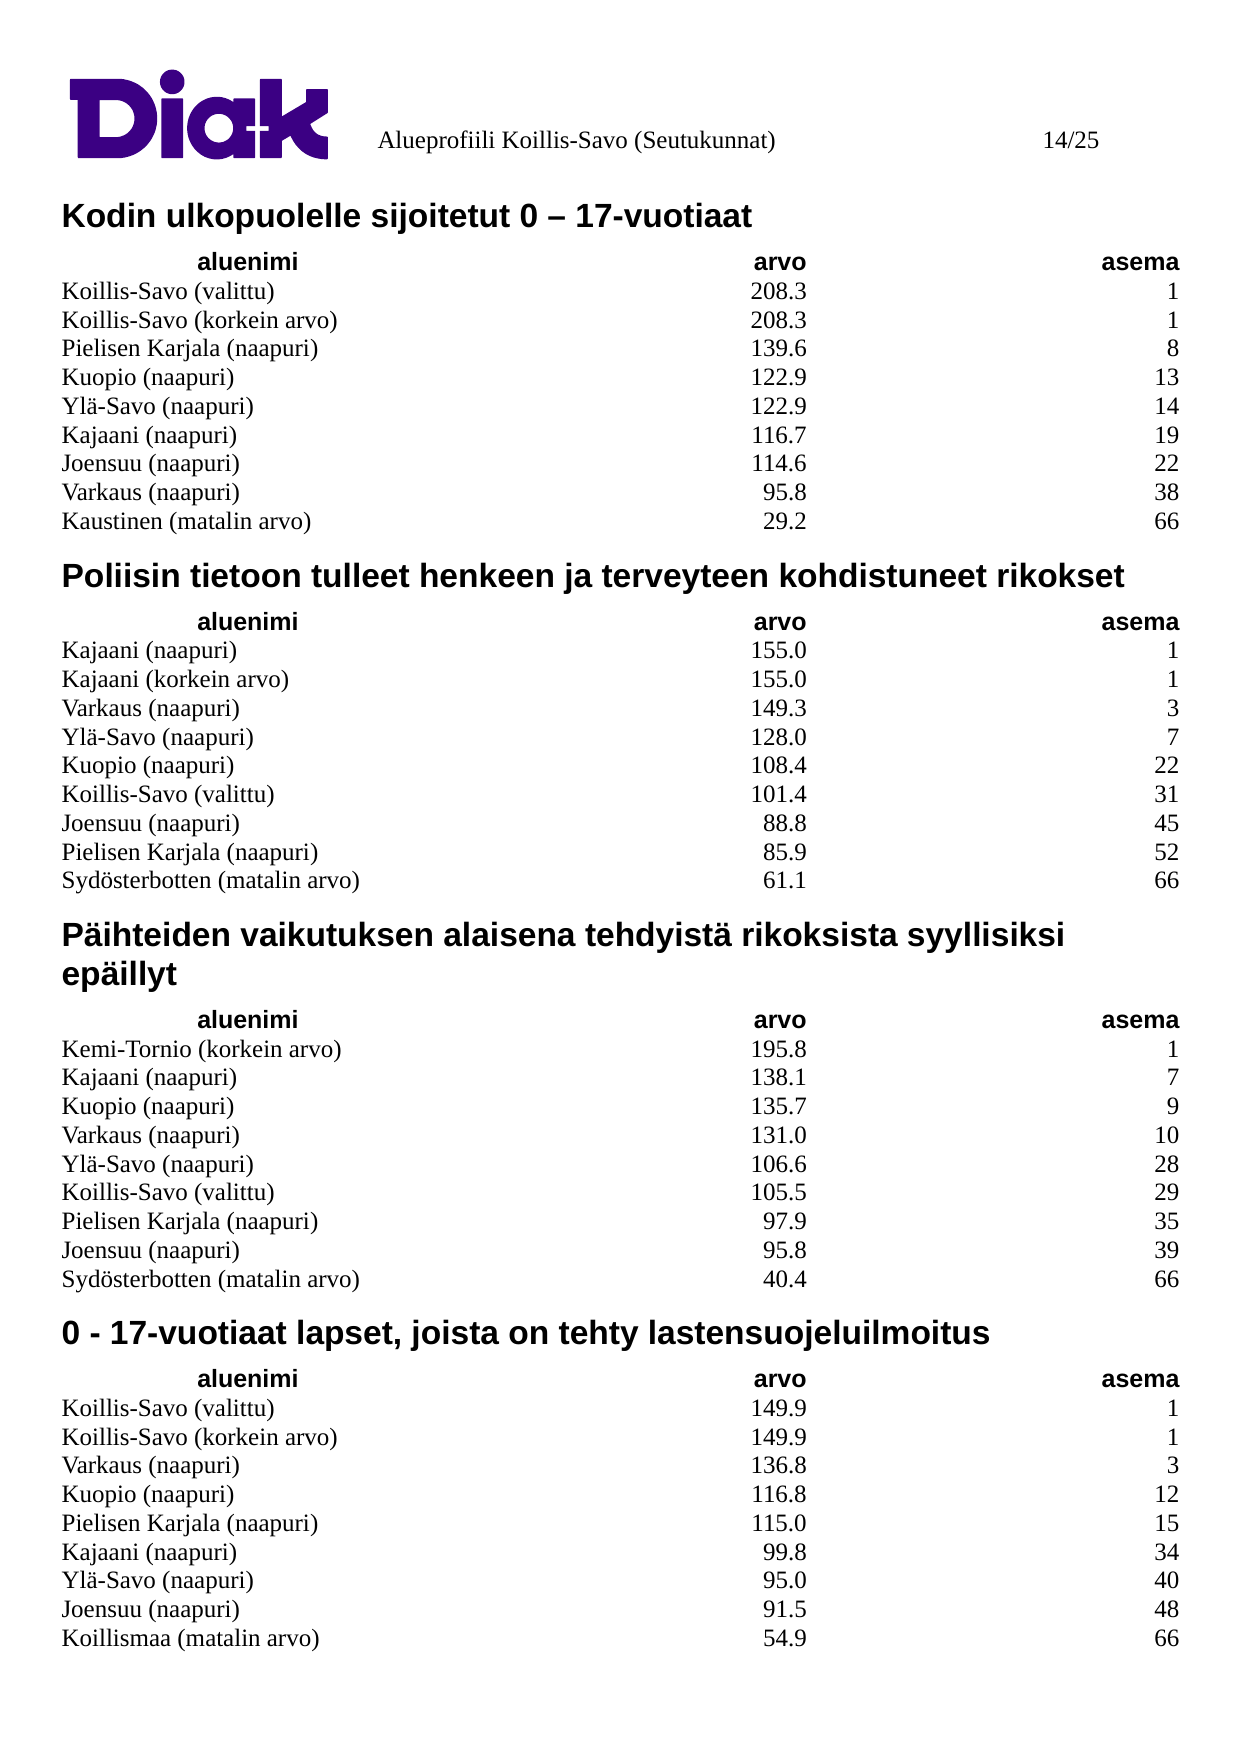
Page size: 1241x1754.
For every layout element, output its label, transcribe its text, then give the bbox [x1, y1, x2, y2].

table_cell 3 [806, 1451, 1179, 1479]
table_cell Koillis-Savo (korkein arvo) [61, 1422, 434, 1451]
table_cell 115.0 [434, 1508, 806, 1537]
subtitle 0 - 17-vuotiaat lapset, joista on tehty lastensuojeluilmoitus [61, 1313, 1179, 1352]
table_cell 1 [806, 305, 1179, 333]
table_cell 95.0 [434, 1566, 806, 1594]
table_header aluenimi [61, 247, 434, 276]
table_cell 116.8 [434, 1479, 806, 1508]
table_cell Ylä-Savo (naapuri) [61, 391, 434, 420]
table_cell 19 [806, 420, 1179, 448]
table_cell 29.2 [434, 506, 806, 535]
table_cell 85.9 [434, 837, 806, 866]
table_cell 66 [806, 1623, 1179, 1652]
table_cell 99.8 [434, 1537, 806, 1566]
table_cell 122.9 [434, 362, 806, 391]
table_cell 12 [806, 1479, 1179, 1508]
table_cell 14 [806, 391, 1179, 420]
table_cell Ylä-Savo (naapuri) [61, 1149, 434, 1177]
subtitle Kodin ulkopuolelle sijoitetut 0 – 17-vuotiaat [61, 196, 1179, 235]
table_cell 122.9 [434, 391, 806, 420]
table_cell 149.3 [434, 693, 806, 722]
table_cell Koillismaa (matalin arvo) [61, 1623, 434, 1652]
table_cell 9 [806, 1091, 1179, 1120]
table_cell Sydösterbotten (matalin arvo) [61, 1264, 434, 1292]
table_cell 3 [806, 693, 1179, 722]
table_cell Koillis-Savo (valittu) [61, 779, 434, 808]
table_cell 108.4 [434, 751, 806, 779]
table_cell 149.9 [434, 1422, 806, 1451]
table_cell Kuopio (naapuri) [61, 1479, 434, 1508]
table_cell 208.3 [434, 305, 806, 333]
table_cell Joensuu (naapuri) [61, 1235, 434, 1264]
table_cell 91.5 [434, 1594, 806, 1623]
table_cell 114.6 [434, 449, 806, 477]
table_cell 61.1 [434, 866, 806, 894]
table_cell 40.4 [434, 1264, 806, 1292]
table_cell Ylä-Savo (naapuri) [61, 722, 434, 751]
table_header arvo [434, 247, 806, 276]
table_cell 97.9 [434, 1206, 806, 1235]
table_cell 39 [806, 1235, 1179, 1264]
table_cell 15 [806, 1508, 1179, 1537]
table_cell Varkaus (naapuri) [61, 693, 434, 722]
table_cell Koillis-Savo (valittu) [61, 1178, 434, 1206]
table_cell 66 [806, 1264, 1179, 1292]
table_cell 1 [806, 1034, 1179, 1062]
table_cell Koillis-Savo (valittu) [61, 1393, 434, 1422]
table_cell 88.8 [434, 808, 806, 837]
table_cell Koillis-Savo (valittu) [61, 276, 434, 305]
table_cell 101.4 [434, 779, 806, 808]
table_cell 7 [806, 722, 1179, 751]
table_cell 22 [806, 751, 1179, 779]
table_cell Kajaani (korkein arvo) [61, 664, 434, 693]
table_cell 139.6 [434, 334, 806, 362]
table_cell 66 [806, 866, 1179, 894]
table_cell 28 [806, 1149, 1179, 1177]
table_header asema [806, 1005, 1179, 1034]
table_cell 38 [806, 477, 1179, 506]
table_cell 1 [806, 664, 1179, 693]
table_cell 10 [806, 1120, 1179, 1149]
table_cell Sydösterbotten (matalin arvo) [61, 866, 434, 894]
table_cell 106.6 [434, 1149, 806, 1177]
table_cell 34 [806, 1537, 1179, 1566]
table_cell 48 [806, 1594, 1179, 1623]
table_header asema [806, 1364, 1179, 1393]
table_cell Kaustinen (matalin arvo) [61, 506, 434, 535]
table_header arvo [434, 607, 806, 636]
table_cell Kajaani (naapuri) [61, 1537, 434, 1566]
table_cell 1 [806, 636, 1179, 664]
table_cell Joensuu (naapuri) [61, 1594, 434, 1623]
table_cell 52 [806, 837, 1179, 866]
table_cell 95.8 [434, 477, 806, 506]
table_cell Pielisen Karjala (naapuri) [61, 334, 434, 362]
table_header asema [806, 607, 1179, 636]
table_cell 138.1 [434, 1063, 806, 1091]
table_cell 155.0 [434, 664, 806, 693]
table_header aluenimi [61, 1005, 434, 1034]
table_cell 116.7 [434, 420, 806, 448]
table_cell Kajaani (naapuri) [61, 420, 434, 448]
table_cell 155.0 [434, 636, 806, 664]
table_cell Joensuu (naapuri) [61, 449, 434, 477]
table_cell 66 [806, 506, 1179, 535]
table_cell Varkaus (naapuri) [61, 1451, 434, 1479]
table_cell 105.5 [434, 1178, 806, 1206]
table_cell 195.8 [434, 1034, 806, 1062]
table_cell Joensuu (naapuri) [61, 808, 434, 837]
table_cell Kuopio (naapuri) [61, 362, 434, 391]
table_cell Kemi-Tornio (korkein arvo) [61, 1034, 434, 1062]
table_cell 31 [806, 779, 1179, 808]
table_cell Varkaus (naapuri) [61, 1120, 434, 1149]
table_cell 8 [806, 334, 1179, 362]
table_header aluenimi [61, 607, 434, 636]
table_cell Varkaus (naapuri) [61, 477, 434, 506]
table_cell 208.3 [434, 276, 806, 305]
table_header arvo [434, 1364, 806, 1393]
table_cell Pielisen Karjala (naapuri) [61, 1206, 434, 1235]
table_cell Ylä-Savo (naapuri) [61, 1566, 434, 1594]
table_cell 131.0 [434, 1120, 806, 1149]
table_header aluenimi [61, 1364, 434, 1393]
table_cell 54.9 [434, 1623, 806, 1652]
table_header asema [806, 247, 1179, 276]
table_cell Kajaani (naapuri) [61, 636, 434, 664]
table_cell Kuopio (naapuri) [61, 751, 434, 779]
table_cell Pielisen Karjala (naapuri) [61, 1508, 434, 1537]
table_cell 7 [806, 1063, 1179, 1091]
table_cell 135.7 [434, 1091, 806, 1120]
table_cell 128.0 [434, 722, 806, 751]
table_cell 1 [806, 1393, 1179, 1422]
table_cell 95.8 [434, 1235, 806, 1264]
table_cell 13 [806, 362, 1179, 391]
table_cell Kuopio (naapuri) [61, 1091, 434, 1120]
table_cell 1 [806, 1422, 1179, 1451]
table_cell 136.8 [434, 1451, 806, 1479]
table_cell Kajaani (naapuri) [61, 1063, 434, 1091]
table_cell 40 [806, 1566, 1179, 1594]
table_cell 1 [806, 276, 1179, 305]
table_cell 45 [806, 808, 1179, 837]
table_cell 149.9 [434, 1393, 806, 1422]
table_cell 29 [806, 1178, 1179, 1206]
table_cell 22 [806, 449, 1179, 477]
table_cell Koillis-Savo (korkein arvo) [61, 305, 434, 333]
subtitle Poliisin tietoon tulleet henkeen ja terveyteen kohdistuneet rikokset [61, 556, 1179, 594]
table_cell 35 [806, 1206, 1179, 1235]
table_header arvo [434, 1005, 806, 1034]
subtitle Päihteiden vaikutuksen alaisena tehdyistä rikoksista syyllisiksi epäillyt [61, 915, 1179, 992]
table_cell Pielisen Karjala (naapuri) [61, 837, 434, 866]
